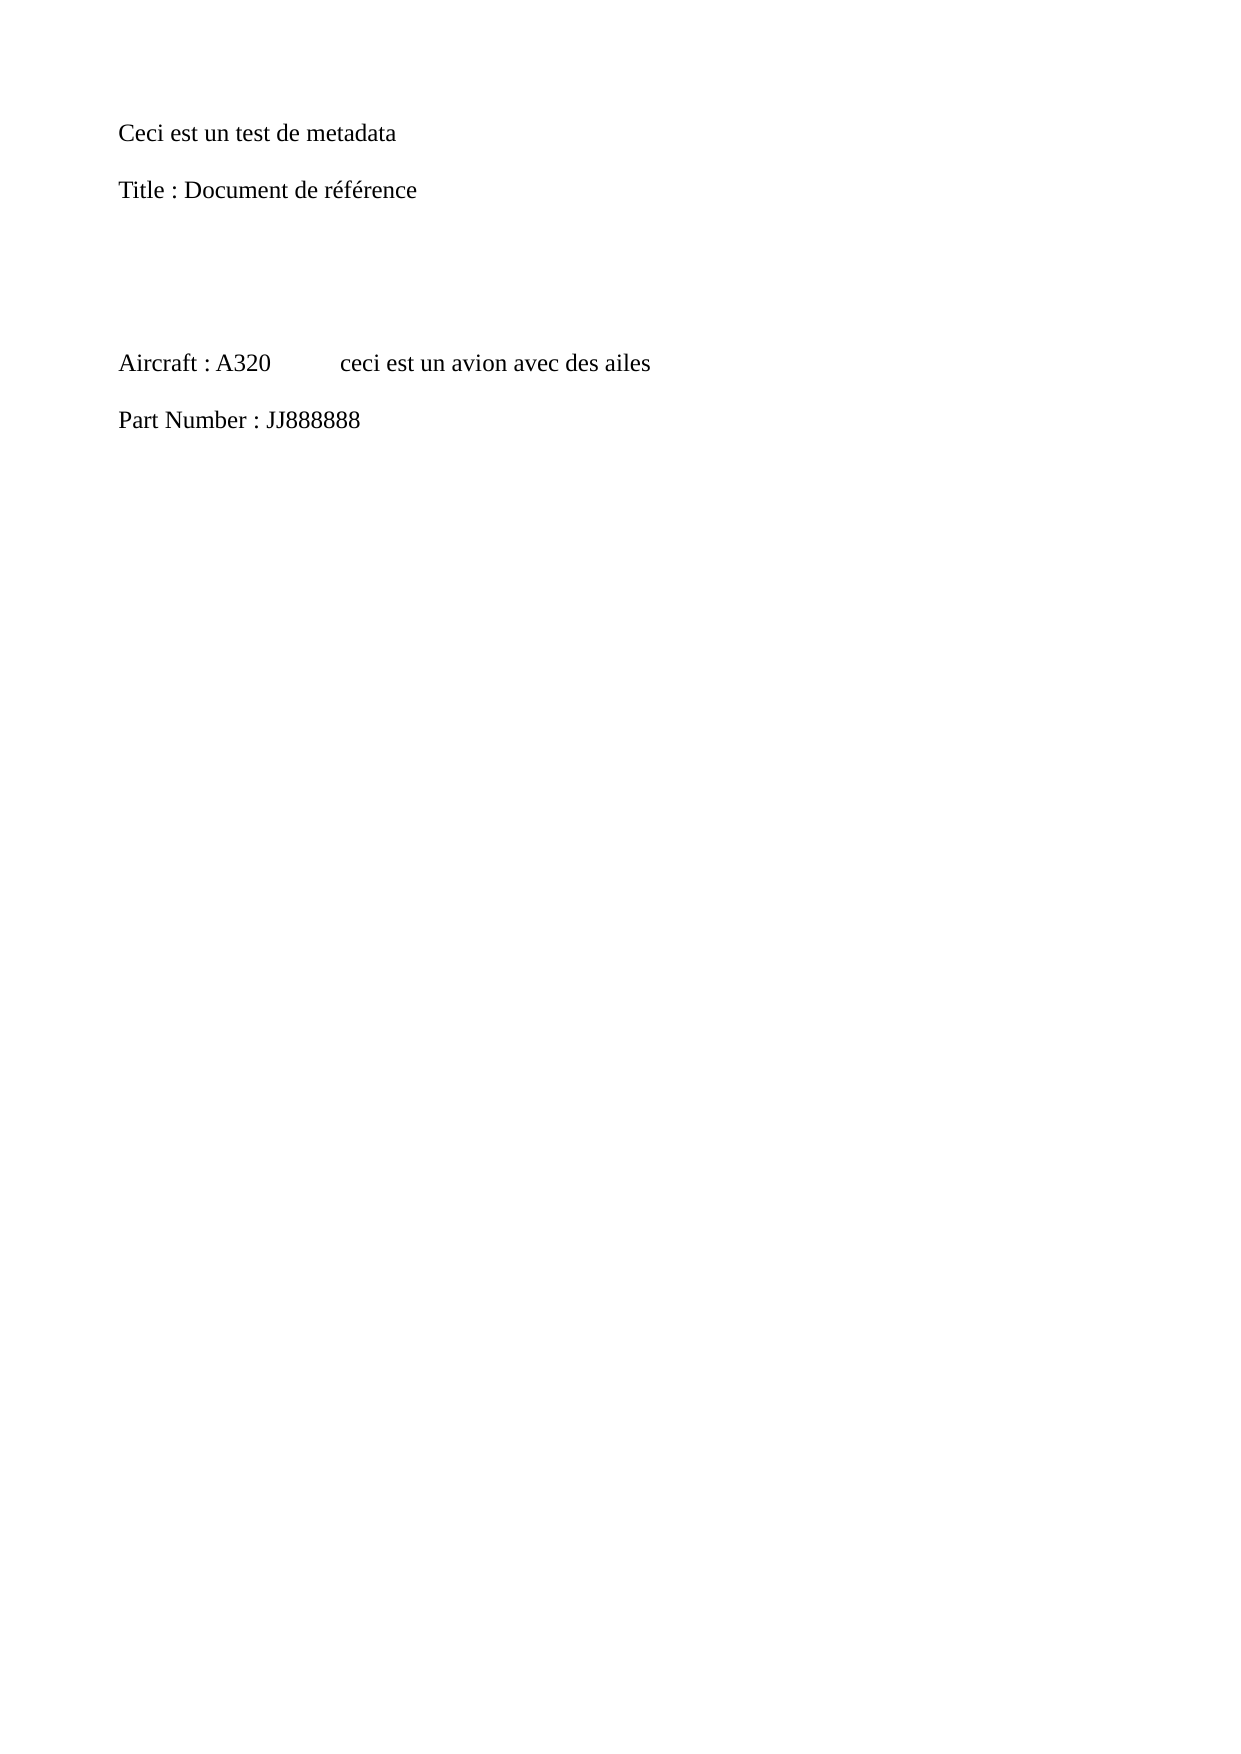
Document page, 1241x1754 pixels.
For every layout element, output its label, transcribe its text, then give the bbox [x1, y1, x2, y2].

text Title : Document de référence [118, 176, 1122, 204]
text Aircraft : A320 ceci est un avion avec des ailes [118, 348, 1122, 377]
text Ceci est un test de metadata [118, 118, 1122, 147]
text Part Number : JJ888888 [118, 406, 1122, 434]
